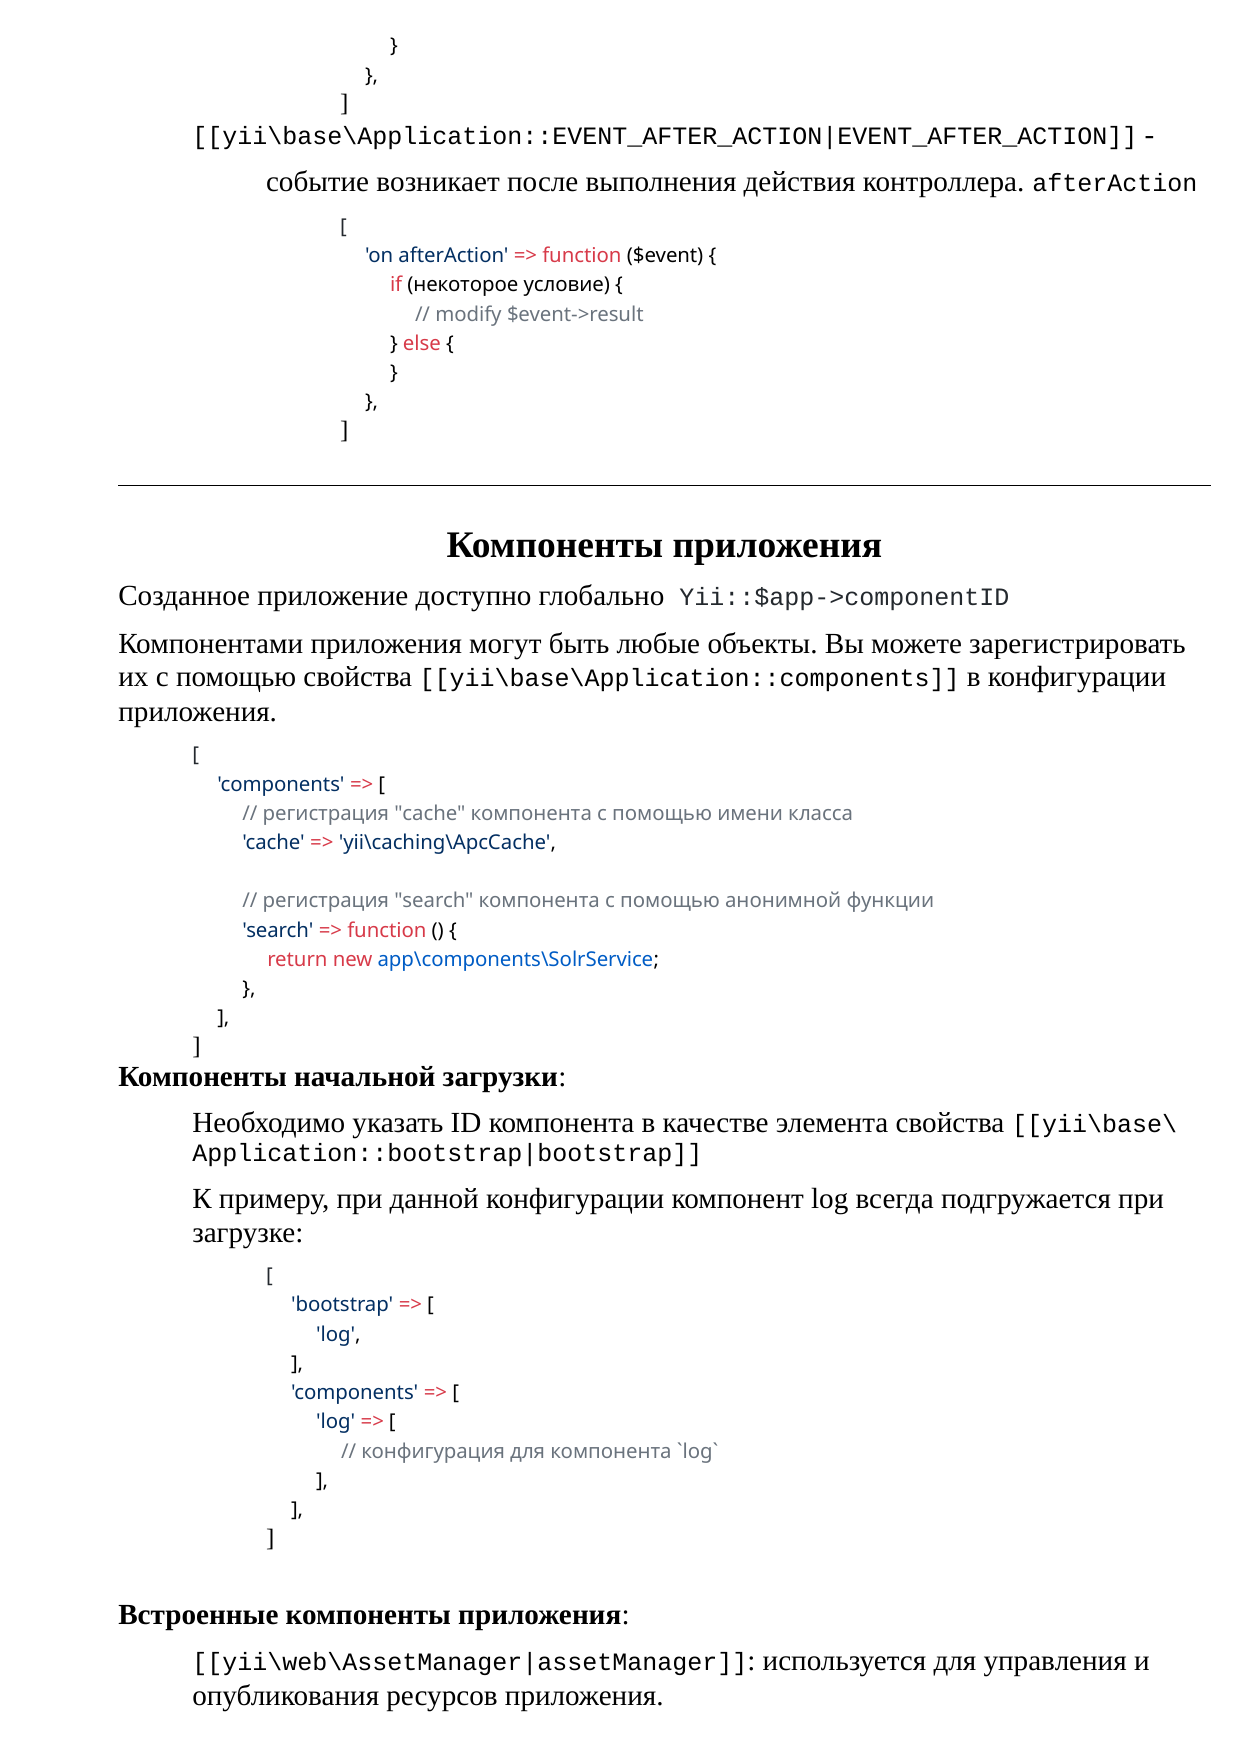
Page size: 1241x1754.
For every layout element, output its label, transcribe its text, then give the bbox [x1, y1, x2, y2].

text 'on afterAction' => function ($event) { [340, 239, 1211, 268]
text Созданное приложение доступно глобально Yii::$app->componentID [118, 578, 1211, 613]
text // регистрация "cache" компонента с помощью имени класса [192, 797, 1211, 826]
text [[yii\web\AssetManager|assetManager]]: используется для управления и опубликования ресурсов приложения. [192, 1643, 1211, 1711]
text ] [340, 88, 1211, 117]
text 'log' => [ [266, 1406, 1211, 1435]
text ], [266, 1493, 1211, 1523]
text // конфигурация для компонента `log` [266, 1435, 1211, 1464]
text }, [340, 385, 1211, 415]
text if (некоторое условие) { [340, 268, 1211, 298]
text 'components' => [ [266, 1376, 1211, 1406]
text [[yii\base\Application::EVENT_AFTER_ACTION|EVENT_AFTER_ACTION]] - [192, 117, 1211, 152]
text 'log', [266, 1318, 1211, 1347]
text ], [266, 1347, 1211, 1376]
text }, [192, 972, 1211, 1001]
text ], [192, 1001, 1211, 1031]
text ], [266, 1464, 1211, 1493]
text 'components' => [ [192, 768, 1211, 797]
text [ [192, 740, 1211, 768]
text return new app\components\SolrService; [192, 943, 1211, 972]
text Компоненты начальной загрузки: [118, 1059, 1211, 1093]
text 'bootstrap' => [ [266, 1288, 1211, 1318]
text cобытие возникает после выполнения действия контроллера. afterAction [266, 164, 1211, 199]
text [ [266, 1261, 1211, 1288]
text ] [192, 1031, 1211, 1059]
text Компонентами приложения могут быть любые объекты. Вы можете зарегистрировать их с помощью свойства [[yii\base\Application::components]] в конфигурации приложения. [118, 626, 1211, 728]
text 'cache' => 'yii\caching\ApcCache', [192, 826, 1211, 856]
text } [340, 29, 1211, 59]
text ] [266, 1523, 1211, 1551]
text К примеру, при данной конфигурации компонент log всегда подгружается при загрузке: [192, 1181, 1211, 1248]
text 'search' => function () { [192, 914, 1211, 943]
text // регистрация "search" компонента с помощью анонимной функции [192, 884, 1211, 914]
text Необходимо указать ID компонента в качестве элемента свойства [[yii\base\Application::bootstrap|bootstrap]] [192, 1106, 1211, 1169]
text } [340, 356, 1211, 385]
subtitle Компоненты приложения [118, 523, 1211, 566]
text [ [340, 211, 1211, 239]
text ] [340, 415, 1211, 443]
text } else { [340, 327, 1211, 356]
text Встроенные компоненты приложения: [118, 1597, 1211, 1630]
text }, [340, 59, 1211, 88]
text // modify $event->result [340, 298, 1211, 327]
